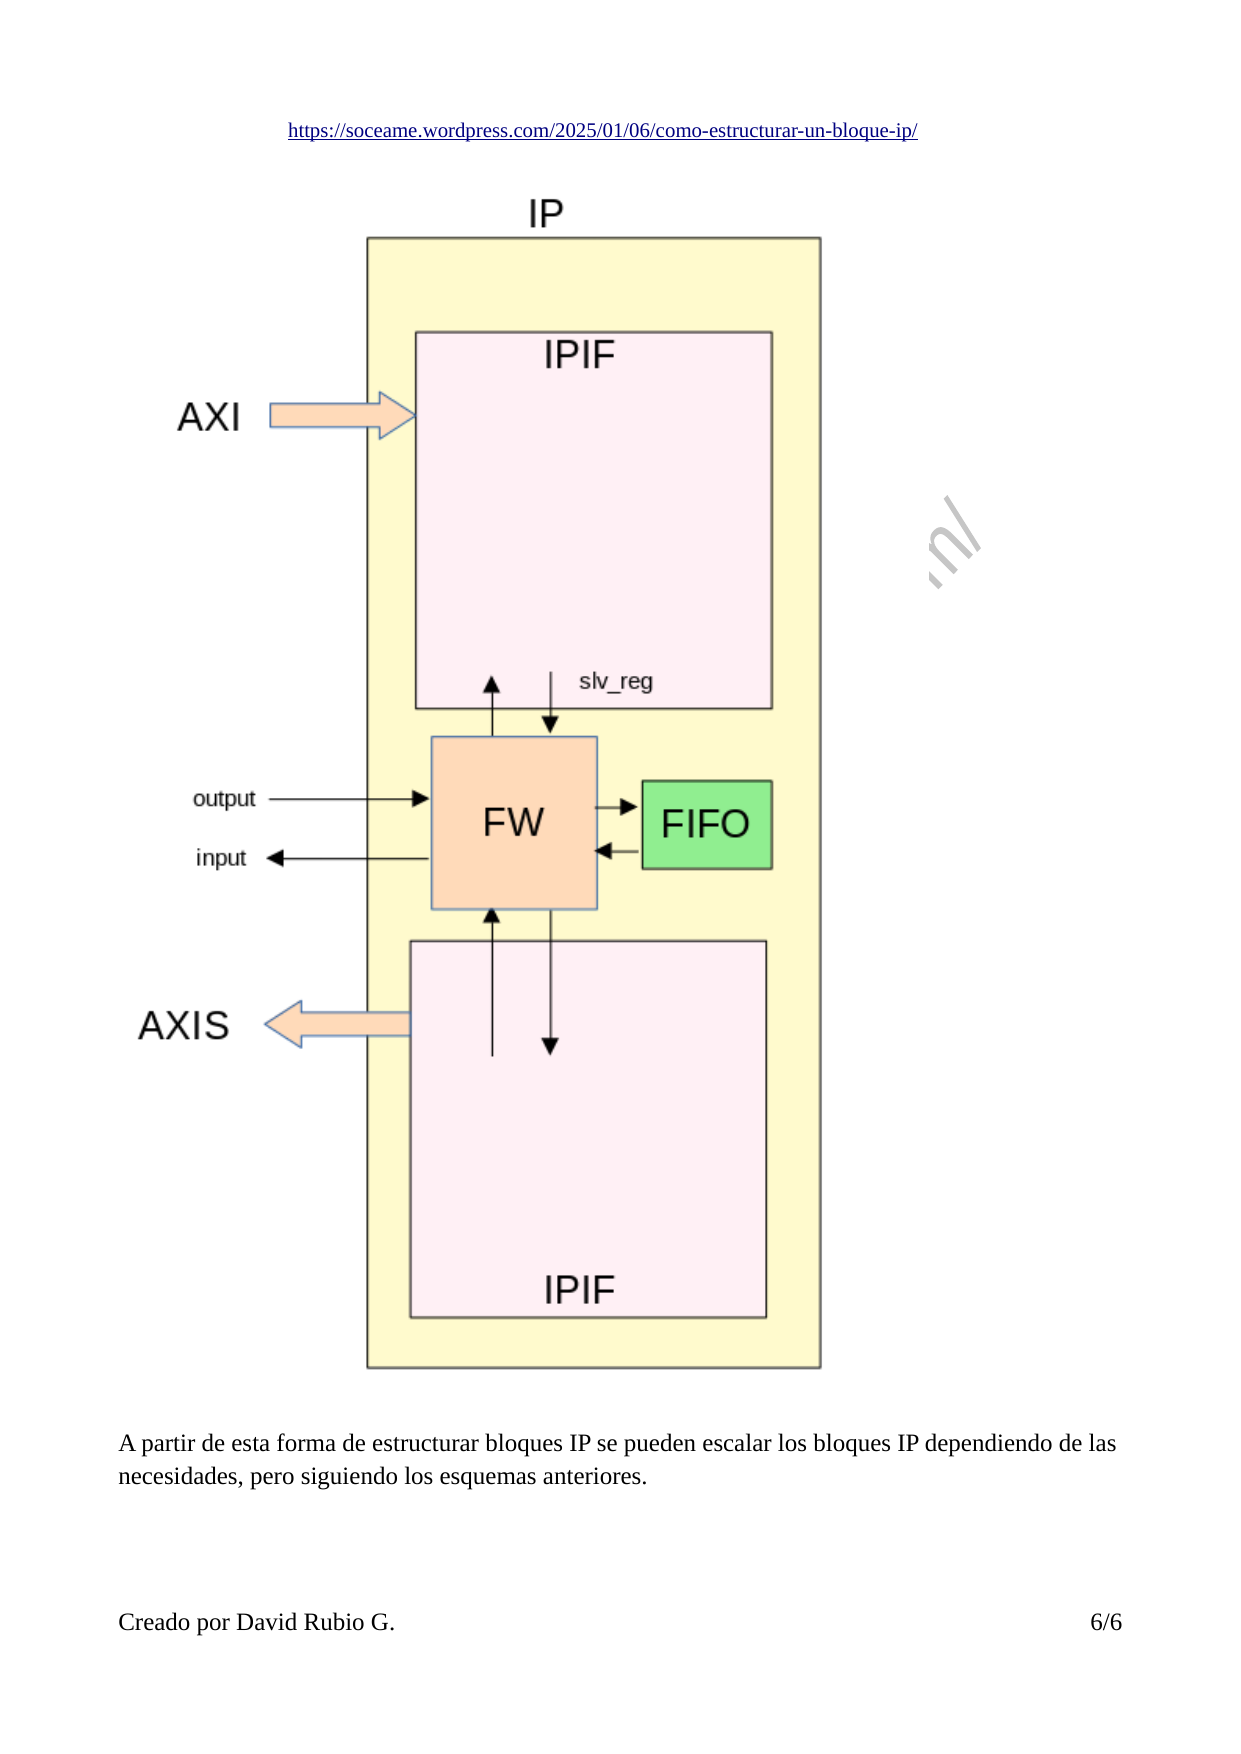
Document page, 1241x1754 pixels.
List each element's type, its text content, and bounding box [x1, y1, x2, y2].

picture [118, 177, 929, 1404]
text A partir de esta forma de estructurar bloques IP se pueden escalar los bloques IP dependiendo de las necesidades, pero siguiendo los esquemas anteriores. [118, 1428, 1122, 1490]
